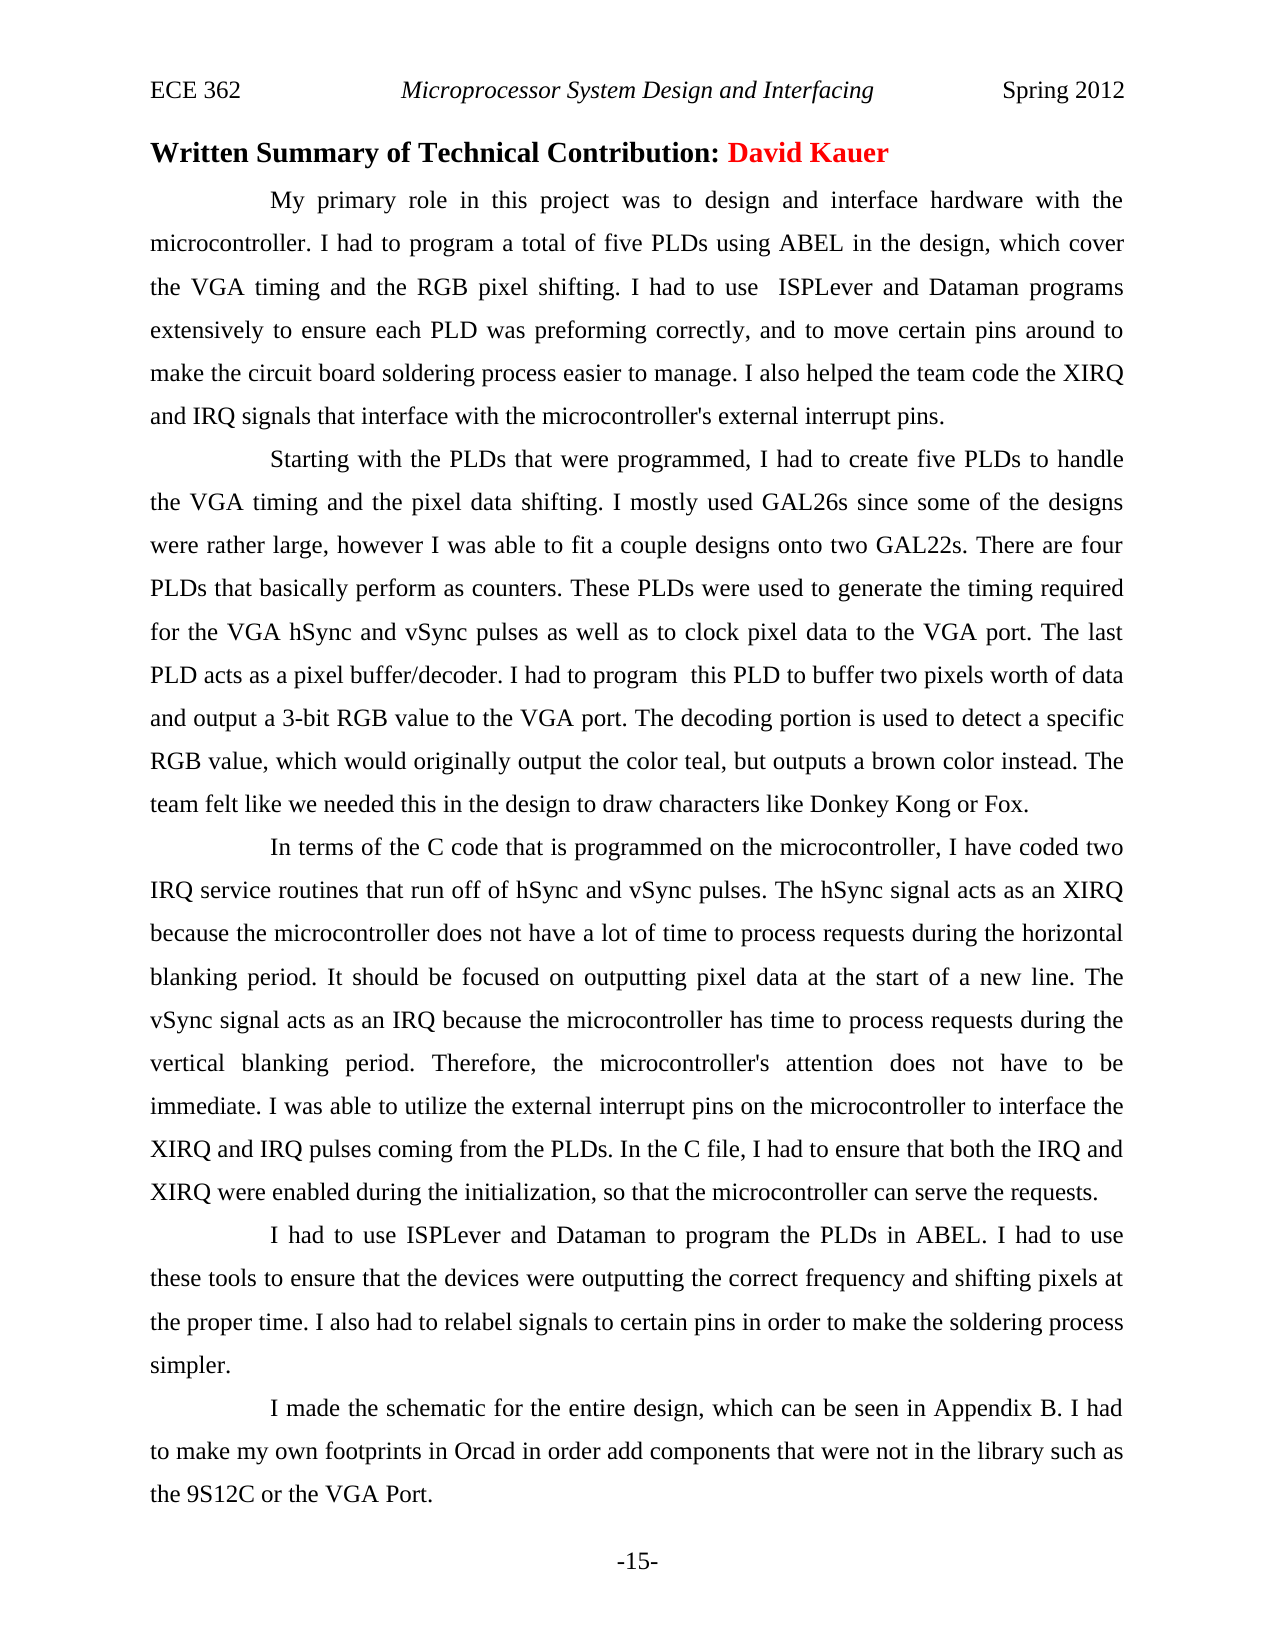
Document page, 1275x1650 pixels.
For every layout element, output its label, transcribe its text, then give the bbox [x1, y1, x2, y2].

text In terms of the C code that is programmed on the microcontroller, I have coded two IRQ service routines that run off of hSync and vSync pulses. The hSync signal acts as an XIRQ because the microcontroller does not have a lot of time to process requests during the horizontal blanking period. It should be focused on outputting pixel data at the start of a new line. The vSync signal acts as an IRQ because the microcontroller has time to process requests during the vertical blanking period. Therefore, the microcontroller's attention does not have to be immediate. I was able to utilize the external interrupt pins on the microcontroller to interface the XIRQ and IRQ pulses coming from the PLDs. In the C file, I had to ensure that both the IRQ and XIRQ were enabled during the initialization, so that the microcontroller can serve the requests. [150, 832, 1125, 1206]
text I had to use ISPLever and Dataman to program the PLDs in ABEL. I had to use these tools to ensure that the devices were outputting the correct frequency and shifting pixels at the proper time. I also had to relabel signals to certain pins in order to make the soldering process simpler. [150, 1220, 1125, 1378]
text Written Summary of Technical Contribution: David Kauer [150, 135, 1125, 168]
text Starting with the PLDs that were programmed, I had to create five PLDs to handle the VGA timing and the pixel data shifting. I mostly used GAL26s since some of the designs were rather large, however I was able to fit a couple designs onto two GAL22s. There are four PLDs that basically perform as counters. These PLDs were used to generate the timing required for the VGA hSync and vSync pulses as well as to clock pixel data to the VGA port. The last PLD acts as a pixel buffer/decoder. I had to program this PLD to buffer two pixels worth of data and output a 3-bit RGB value to the VGA port. The decoding portion is used to detect a specific RGB value, which would originally output the color teal, but outputs a brown color instead. The team felt like we needed this in the design to draw characters like Donkey Kong or Fox. [150, 444, 1125, 818]
text My primary role in this project was to design and interface hardware with the microcontroller. I had to program a total of five PLDs using ABEL in the design, which cover the VGA timing and the RGB pixel shifting. I had to use ISPLever and Dataman programs extensively to ensure each PLD was preforming correctly, and to move certain pins around to make the circuit board soldering process easier to manage. I also helped the team code the XIRQ and IRQ signals that interface with the microcontroller's external interrupt pins. [150, 185, 1125, 430]
text I made the schematic for the entire design, which can be seen in Appendix B. I had to make my own footprints in Orcad in order add components that were not in the library such as the 9S12C or the VGA Port. [150, 1393, 1125, 1508]
